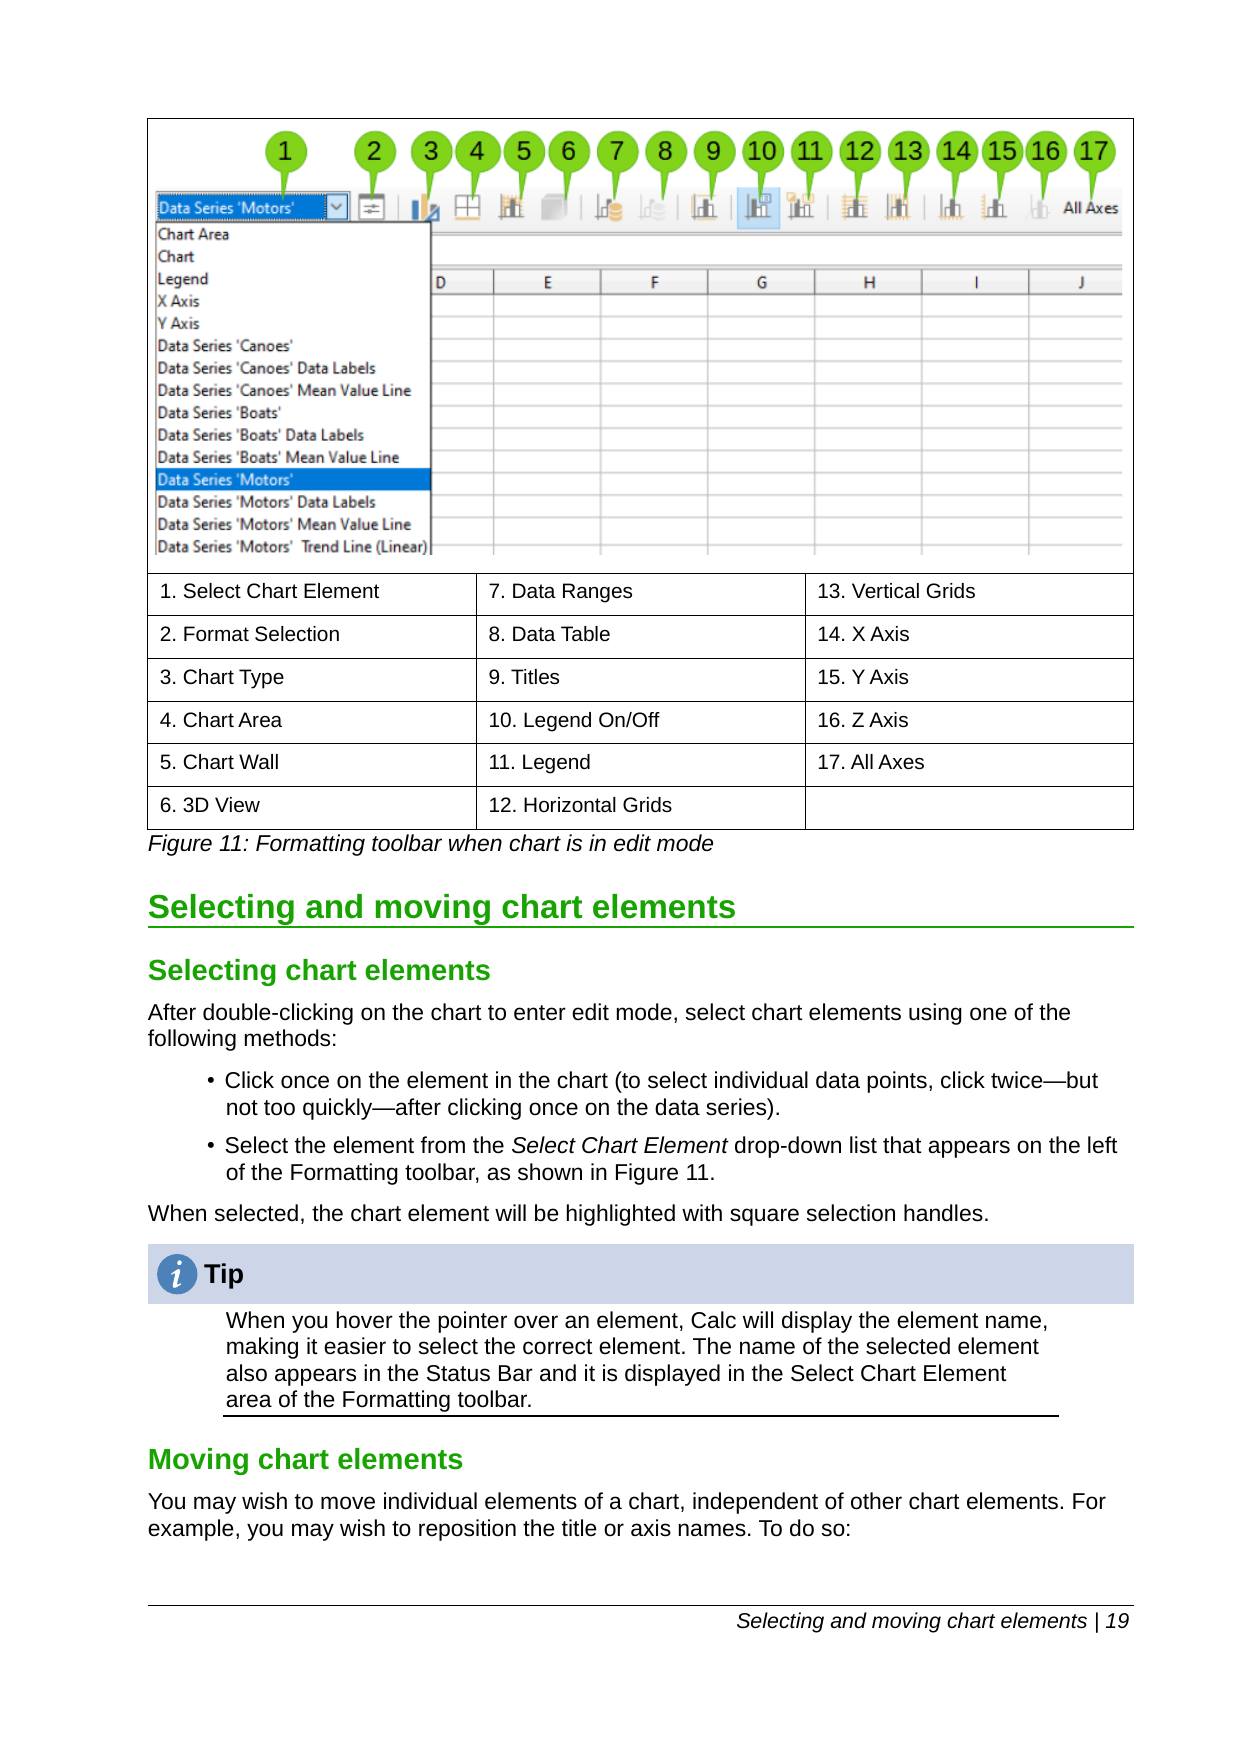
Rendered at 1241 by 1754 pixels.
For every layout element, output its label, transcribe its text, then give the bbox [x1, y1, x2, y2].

table_cell 11. Legend [477, 744, 805, 786]
text Figure 11: Formatting toolbar when chart is in edit mode [148, 830, 1134, 856]
table_cell 9. Titles [477, 659, 805, 701]
table_cell 8. Data Table [477, 616, 805, 658]
picture [155, 125, 1126, 555]
table_cell 12. Horizontal Grids [477, 787, 805, 829]
table_cell 2. Format Selection [148, 616, 476, 658]
table_cell 3. Chart Type [148, 659, 476, 701]
text When you hover the pointer over an element, Calc will display the element name, making it easier to select the correct element. The name of the selected element also appears in the Status Bar and it is displayed in the Select Chart Element area of the Formatting toolbar. [223, 1304, 1059, 1415]
table_cell 6. 3D View [148, 787, 476, 829]
list Select the element from the Select Chart Element drop-down list that appears on the left of the Formatting toolbar, as shown in Figure 11. [204, 1129, 1134, 1188]
list After double-clicking on the chart to enter edit mode, select chart elements using one of the following methods: [148, 999, 1134, 1052]
subtitle Selecting and moving chart elements [148, 887, 1134, 926]
table_cell 7. Data Ranges [477, 574, 805, 615]
subtitle Selecting chart elements [148, 953, 1134, 986]
table_cell 10. Legend On/Off [477, 702, 805, 743]
table_header [148, 119, 1133, 572]
subtitle Moving chart elements [148, 1442, 1134, 1476]
table_cell 1. Select Chart Element [148, 574, 476, 615]
list Click once on the element in the chart (to select individual data points, click twice—but not too quickly—after clicking once on the data series). [204, 1064, 1134, 1120]
table_cell [806, 787, 1133, 829]
subtitle Tip [148, 1244, 1134, 1304]
table_cell 5. Chart Wall [148, 744, 476, 786]
table_cell 17. All Axes [806, 744, 1133, 786]
text You may wish to move individual elements of a chart, independent of other chart elements. For example, you may wish to reposition the title or axis names. To do so: [148, 1488, 1134, 1541]
table_cell 14. X Axis [806, 616, 1133, 658]
table_cell 4. Chart Area [148, 702, 476, 743]
table_cell 15. Y Axis [806, 659, 1133, 701]
table_cell 13. Vertical Grids [806, 574, 1133, 615]
table_cell 16. Z Axis [806, 702, 1133, 743]
list When selected, the chart element will be highlighted with square selection handles. [148, 1200, 1134, 1227]
